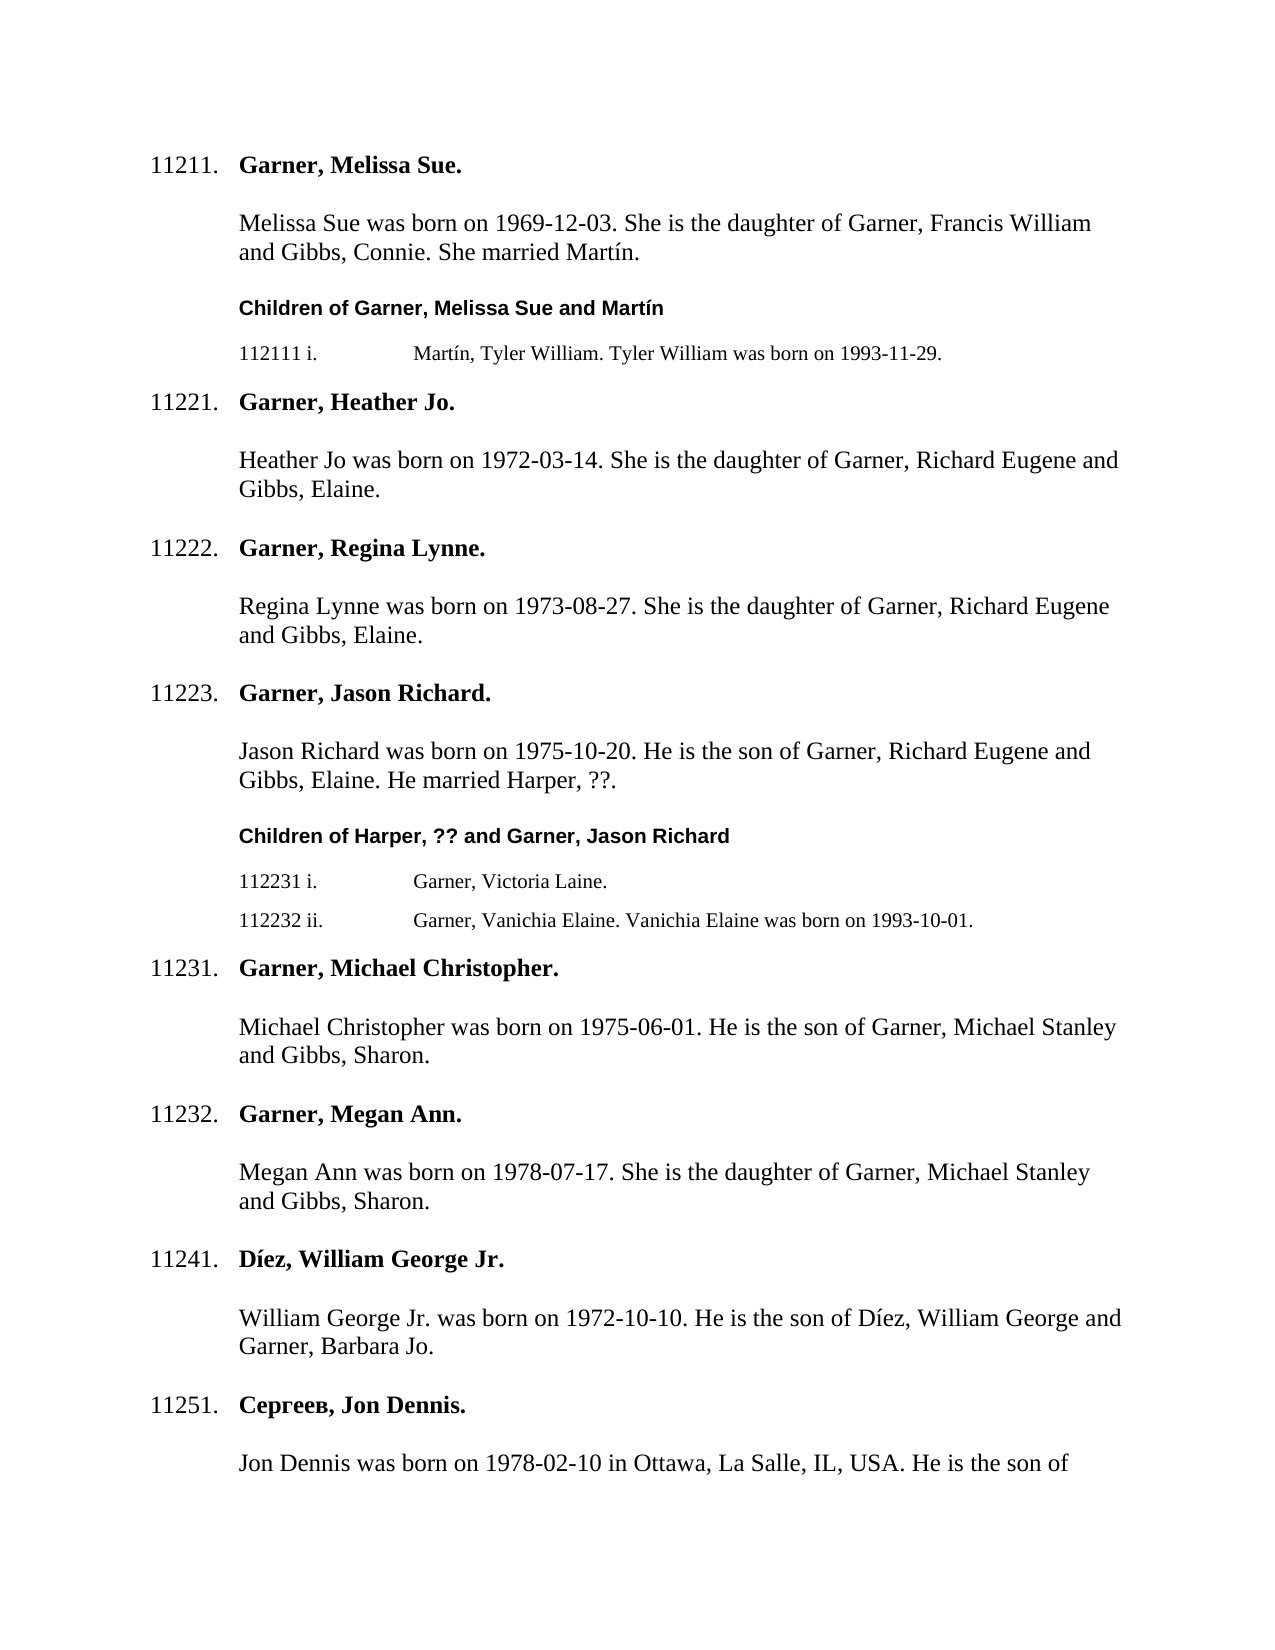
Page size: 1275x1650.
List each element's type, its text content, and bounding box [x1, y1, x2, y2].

text Megan Ann was born on 1978-07-17. She is the daughter of Garner, Michael Stanley and Gibbs, Sharon. [238, 1157, 1125, 1215]
text Melissa Sue was born on 1969-12-03. She is the daughter of Garner, Francis William and Gibbs, Connie. She married Martín. [238, 208, 1125, 266]
text 11211. Garner, Melissa Sue. [150, 150, 1125, 179]
text 11251. Сергеев, Jon Dennis. [150, 1390, 1125, 1418]
text Heather Jo was born on 1972-03-14. She is the daughter of Garner, Richard Eugene and Gibbs, Elaine. [238, 446, 1125, 503]
text 11241. Díez, William George Jr. [150, 1244, 1125, 1273]
text 11222. Garner, Regina Lynne. [150, 533, 1125, 561]
text 11221. Garner, Heather Jo. [150, 387, 1125, 416]
text Regina Lynne was born on 1973-08-27. She is the daughter of Garner, Richard Eugene and Gibbs, Elaine. [238, 591, 1125, 648]
text Michael Christopher was born on 1975-06-01. He is the son of Garner, Michael Stanley and Gibbs, Sharon. [238, 1012, 1125, 1069]
title Children of Garner, Melissa Sue and Martín [238, 295, 1125, 319]
list 112231 i. Garner, Victoria Laine. [239, 869, 1125, 893]
text 11232. Garner, Megan Ann. [150, 1099, 1125, 1128]
text 11231. Garner, Michael Christopher. [150, 953, 1125, 982]
text Jon Dennis was born on 1978-02-10 in Ottawa, La Salle, IL, USA. He is the son of [238, 1448, 1125, 1477]
list 112232 ii. Garner, Vanichia Elaine. Vanichia Elaine was born on 1993-10-01. [239, 907, 1125, 932]
text Jason Richard was born on 1975-10-20. He is the son of Garner, Richard Eugene and Gibbs, Elaine. He married Harper, ??. [238, 736, 1125, 794]
text William George Jr. was born on 1972-10-10. He is the son of Díez, William George and Garner, Barbara Jo. [238, 1303, 1125, 1360]
title Children of Harper, ?? and Garner, Jason Richard [238, 823, 1125, 847]
text 11223. Garner, Jason Richard. [150, 678, 1125, 707]
list 112111 i. Martín, Tyler William. Tyler William was born on 1993-11-29. [239, 341, 1125, 365]
